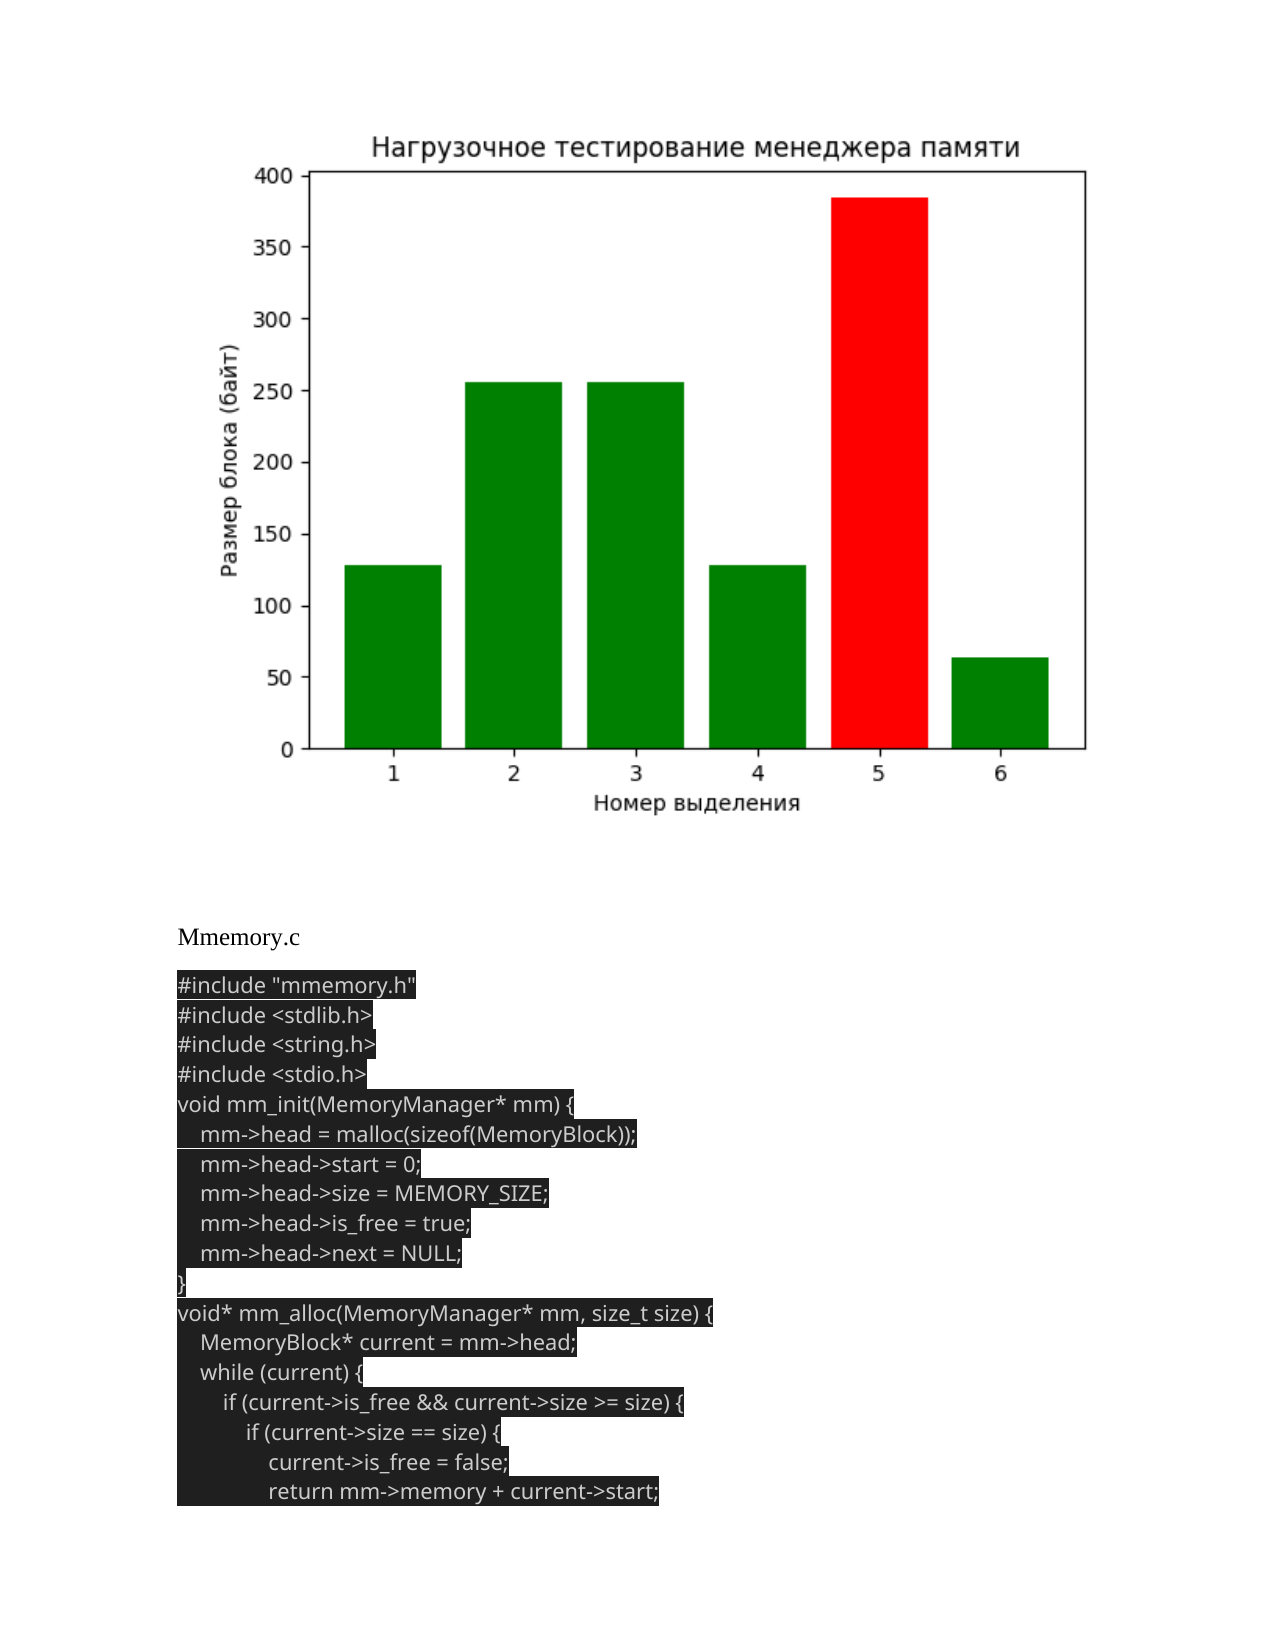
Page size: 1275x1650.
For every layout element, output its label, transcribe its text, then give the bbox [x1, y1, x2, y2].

text return mm->memory + current->start; [177, 1476, 1186, 1506]
text #include <stdlib.h> [177, 999, 1186, 1029]
text void mm_init(MemoryManager* mm) { [177, 1089, 1186, 1119]
text #include "mmemory.h" [177, 970, 1186, 999]
text mm->head = malloc(sizeof(MemoryBlock)); [177, 1119, 1186, 1148]
text if (current->is_free && current->size >= size) { [177, 1387, 1186, 1417]
text Mmemory.c [177, 922, 1186, 951]
text } [177, 1268, 1186, 1297]
text #include <stdio.h> [177, 1059, 1186, 1089]
text while (current) { [177, 1357, 1186, 1387]
text if (current->size == size) { [177, 1417, 1186, 1446]
text mm->head->size = MEMORY_SIZE; [177, 1178, 1186, 1208]
text #include <string.h> [177, 1029, 1186, 1059]
text current->is_free = false; [177, 1446, 1186, 1476]
text void* mm_alloc(MemoryManager* mm, size_t size) { [177, 1297, 1186, 1327]
text mm->head->is_free = true; [177, 1208, 1186, 1238]
picture [190, 118, 1174, 825]
text mm->head->start = 0; [177, 1148, 1186, 1178]
text MemoryBlock* current = mm->head; [177, 1327, 1186, 1357]
text mm->head->next = NULL; [177, 1238, 1186, 1268]
